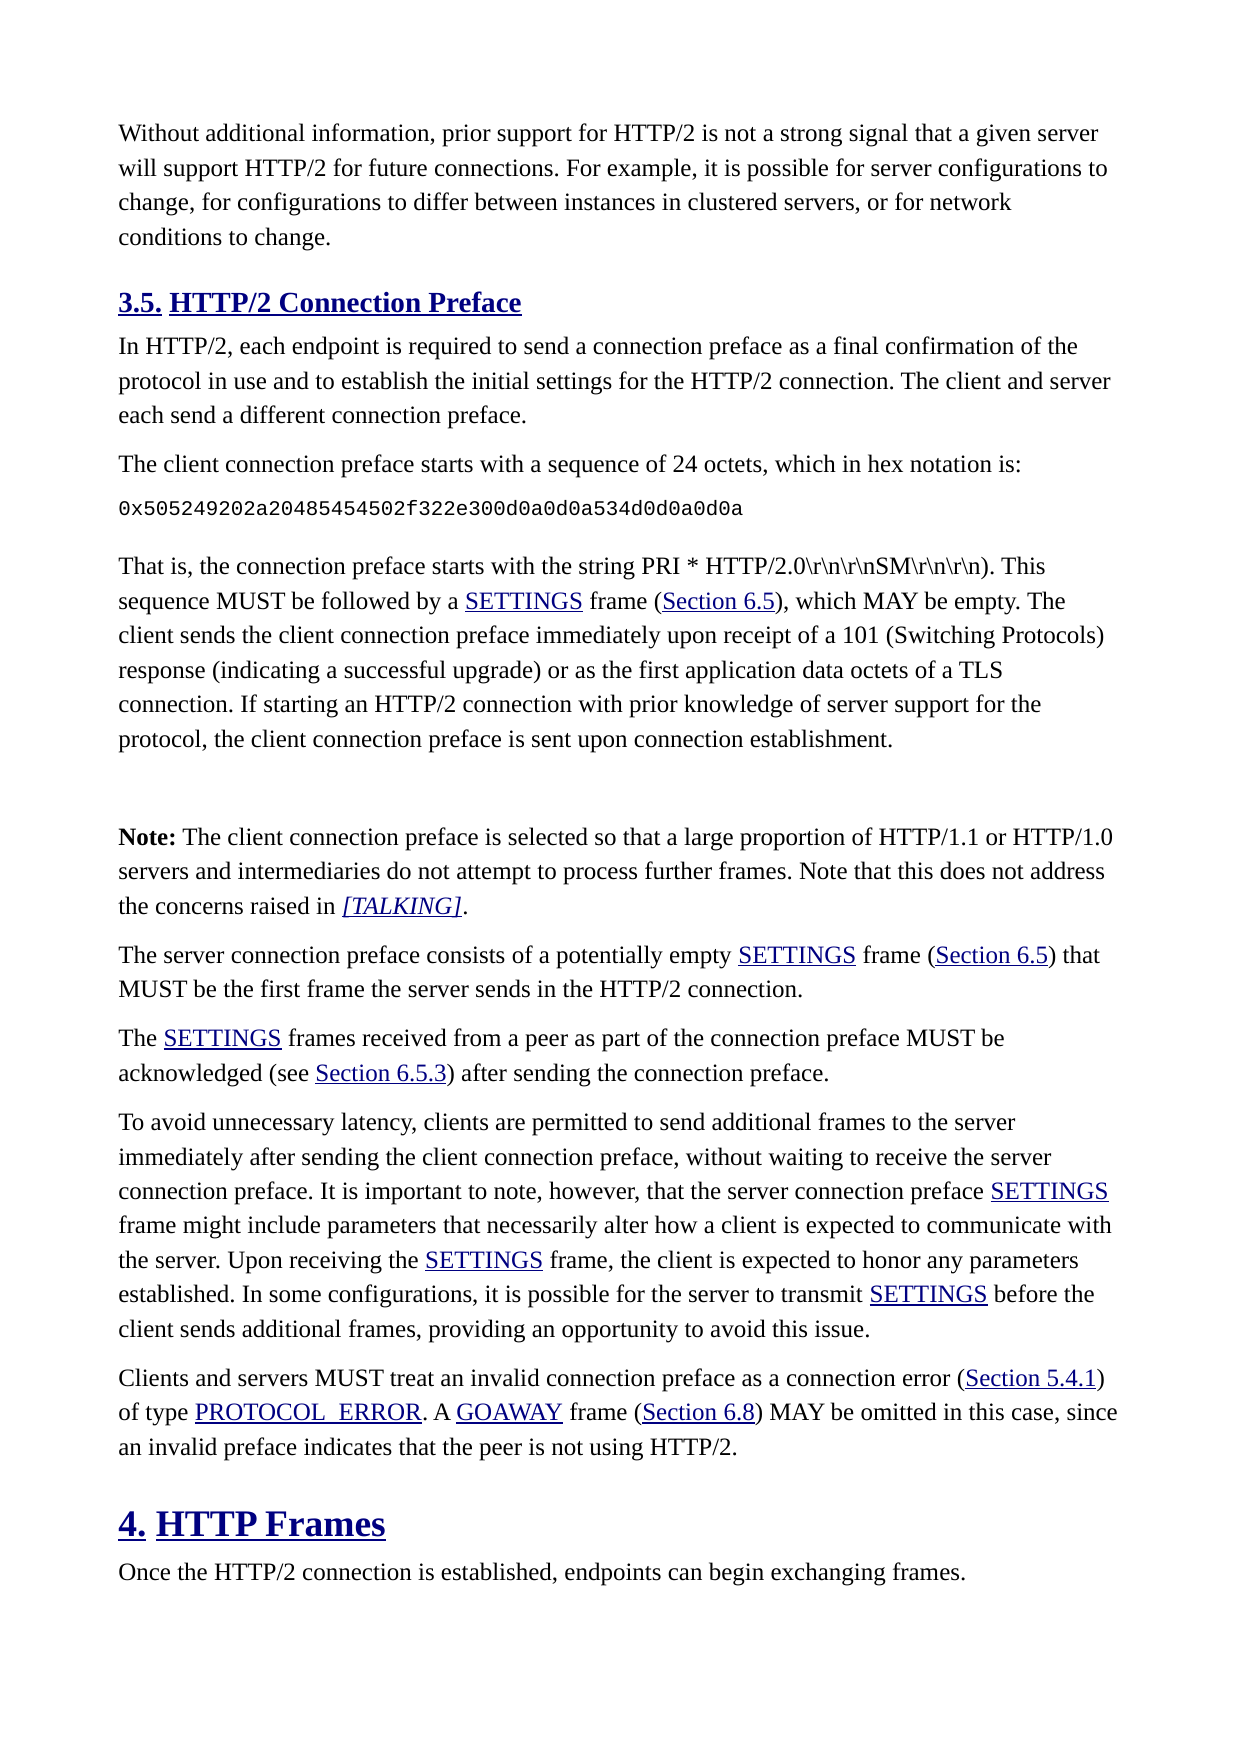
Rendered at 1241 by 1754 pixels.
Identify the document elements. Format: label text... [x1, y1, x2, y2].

text To avoid unnecessary latency, clients are permitted to send additional frames to the server immediately after sending the client connection preface, without waiting to receive the server connection preface. It is important to note, however, that the server connection preface SETTINGS frame might include parameters that necessarily alter how a client is expected to communicate with the server. Upon receiving the SETTINGS frame, the client is expected to honor any parameters established. In some configurations, it is possible for the server to transmit SETTINGS before the client sends additional frames, providing an opportunity to avoid this issue. [118, 1107, 1122, 1343]
text Without additional information, prior support for HTTP/2 is not a strong signal that a given server will support HTTP/2 for future connections. For example, it is possible for server configurations to change, for configurations to differ between instances in clustered servers, or for network conditions to change. [118, 118, 1122, 250]
text Note: The client connection preface is selected so that a large proportion of HTTP/1.1 or HTTP/1.0 servers and intermediaries do not attempt to process further frames. Note that this does not address the concerns raised in [TALKING]. [118, 822, 1122, 920]
text The server connection preface consists of a potentially empty SETTINGS frame (Section 6.5) that MUST be the first frame the server sends in the HTTP/2 connection. [118, 940, 1122, 1003]
text Once the HTTP/2 connection is established, endpoints can begin exchanging frames. [118, 1557, 1122, 1586]
text Clients and servers MUST treat an invalid connection preface as a connection error (Section 5.4.1) of type PROTOCOL_ERROR. A GOAWAY frame (Section 6.8) MAY be omitted in this case, since an invalid preface indicates that the peer is not using HTTP/2. [118, 1363, 1122, 1461]
text That is, the connection preface starts with the string PRI * HTTP/2.0\r\n\r\nSM\r\n\r\n). This sequence MUST be followed by a SETTINGS frame (Section 6.5), which MAY be empty. The client sends the client connection preface immediately upon receipt of a 101 (Switching Protocols) response (indicating a successful upgrade) or as the first application data octets of a TLS connection. If starting an HTTP/2 connection with prior knowledge of server support for the protocol, the client connection preface is sent upon connection establishment. [118, 551, 1122, 753]
text The client connection preface starts with a sequence of 24 octets, which in hex notation is: [118, 449, 1122, 478]
subtitle 4. HTTP Frames [118, 1502, 1122, 1545]
text The SETTINGS frames received from a peer as part of the connection preface MUST be acknowledged (see Section 6.5.3) after sending the connection preface. [118, 1023, 1122, 1087]
text 0x505249202a20485454502f322e300d0a0d0a534d0d0a0d0a [118, 498, 1122, 522]
text In HTTP/2, each endpoint is required to send a connection preface as a final confirmation of the protocol in use and to establish the initial settings for the HTTP/2 connection. The client and server each send a different connection preface. [118, 331, 1122, 429]
subtitle 3.5. HTTP/2 Connection Preface [118, 285, 1122, 319]
